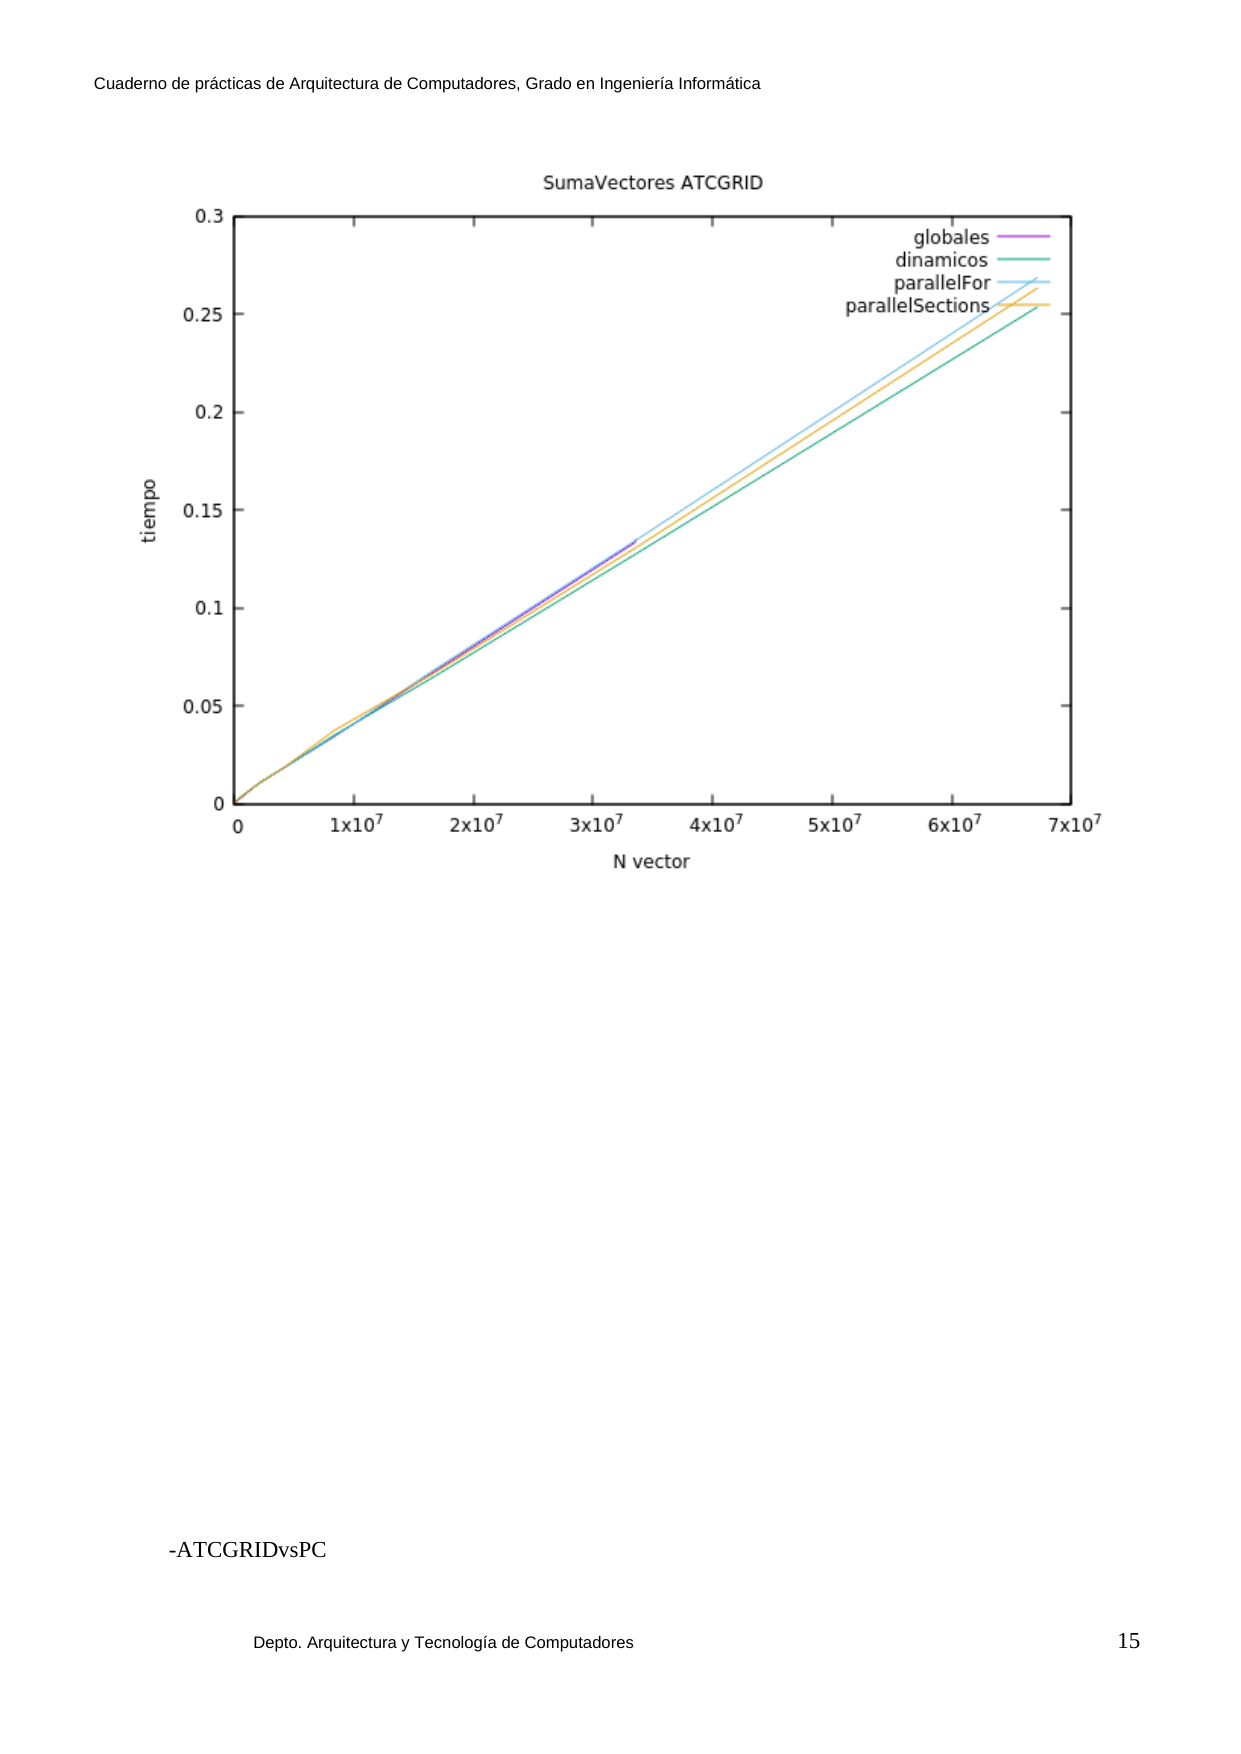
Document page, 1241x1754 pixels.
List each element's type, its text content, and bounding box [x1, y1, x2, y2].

picture [131, 147, 1103, 876]
list -ATCGRIDvsPC [169, 1537, 1140, 1563]
